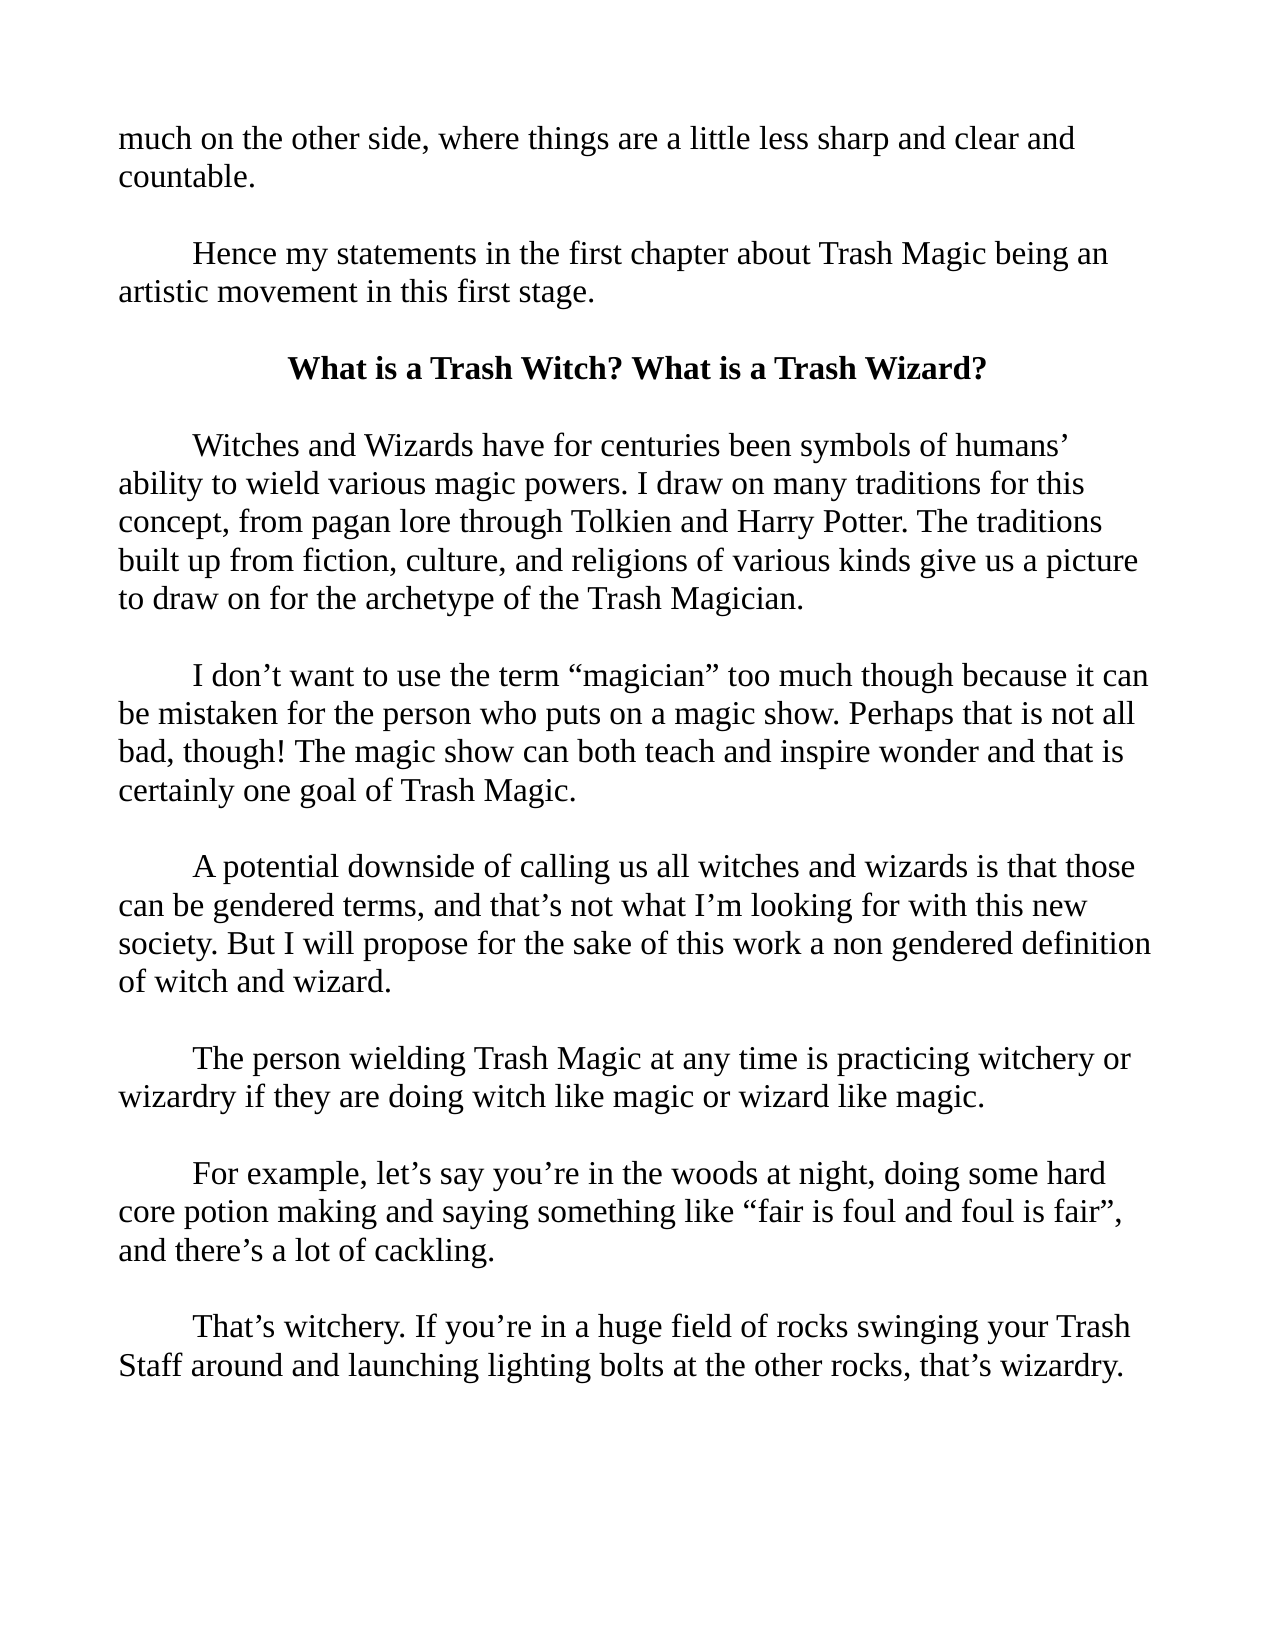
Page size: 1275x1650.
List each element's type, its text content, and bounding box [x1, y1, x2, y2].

text For example, let’s say you’re in the woods at night, doing some hard core potion making and saying something like “fair is foul and foul is fair”, and there’s a lot of cackling. [118, 1153, 1157, 1268]
text much on the other side, where things are a little less sharp and clear and countable. [118, 118, 1157, 195]
text Hence my statements in the first chapter about Trash Magic being an artistic movement in this first stage. [118, 233, 1157, 310]
text That’s witchery. If you’re in a huge field of rocks swinging your Trash Staff around and launching lighting bolts at the other rocks, that’s wizardry. [118, 1306, 1157, 1383]
text I don’t want to use the term “magician” too much though because it can be mistaken for the person who puts on a magic show. Perhaps that is not all bad, though! The magic show can both teach and inspire wonder and that is certainly one goal of Trash Magic. [118, 655, 1157, 808]
text Witches and Wizards have for centuries been symbols of humans’ ability to wield various magic powers. I draw on many traditions for this concept, from pagan lore through Tolkien and Harry Potter. The traditions built up from fiction, culture, and religions of various kinds give us a picture to draw on for the archetype of the Trash Magician. [118, 425, 1157, 616]
text A potential downside of calling us all witches and wizards is that those can be gendered terms, and that’s not what I’m looking for with this new society. But I will propose for the sake of this work a non gendered definition of witch and wizard. [118, 846, 1157, 1000]
text What is a Trash Witch? What is a Trash Wizard? [118, 348, 1157, 386]
text The person wielding Trash Magic at any time is practicing witchery or wizardry if they are doing witch like magic or wizard like magic. [118, 1038, 1157, 1115]
